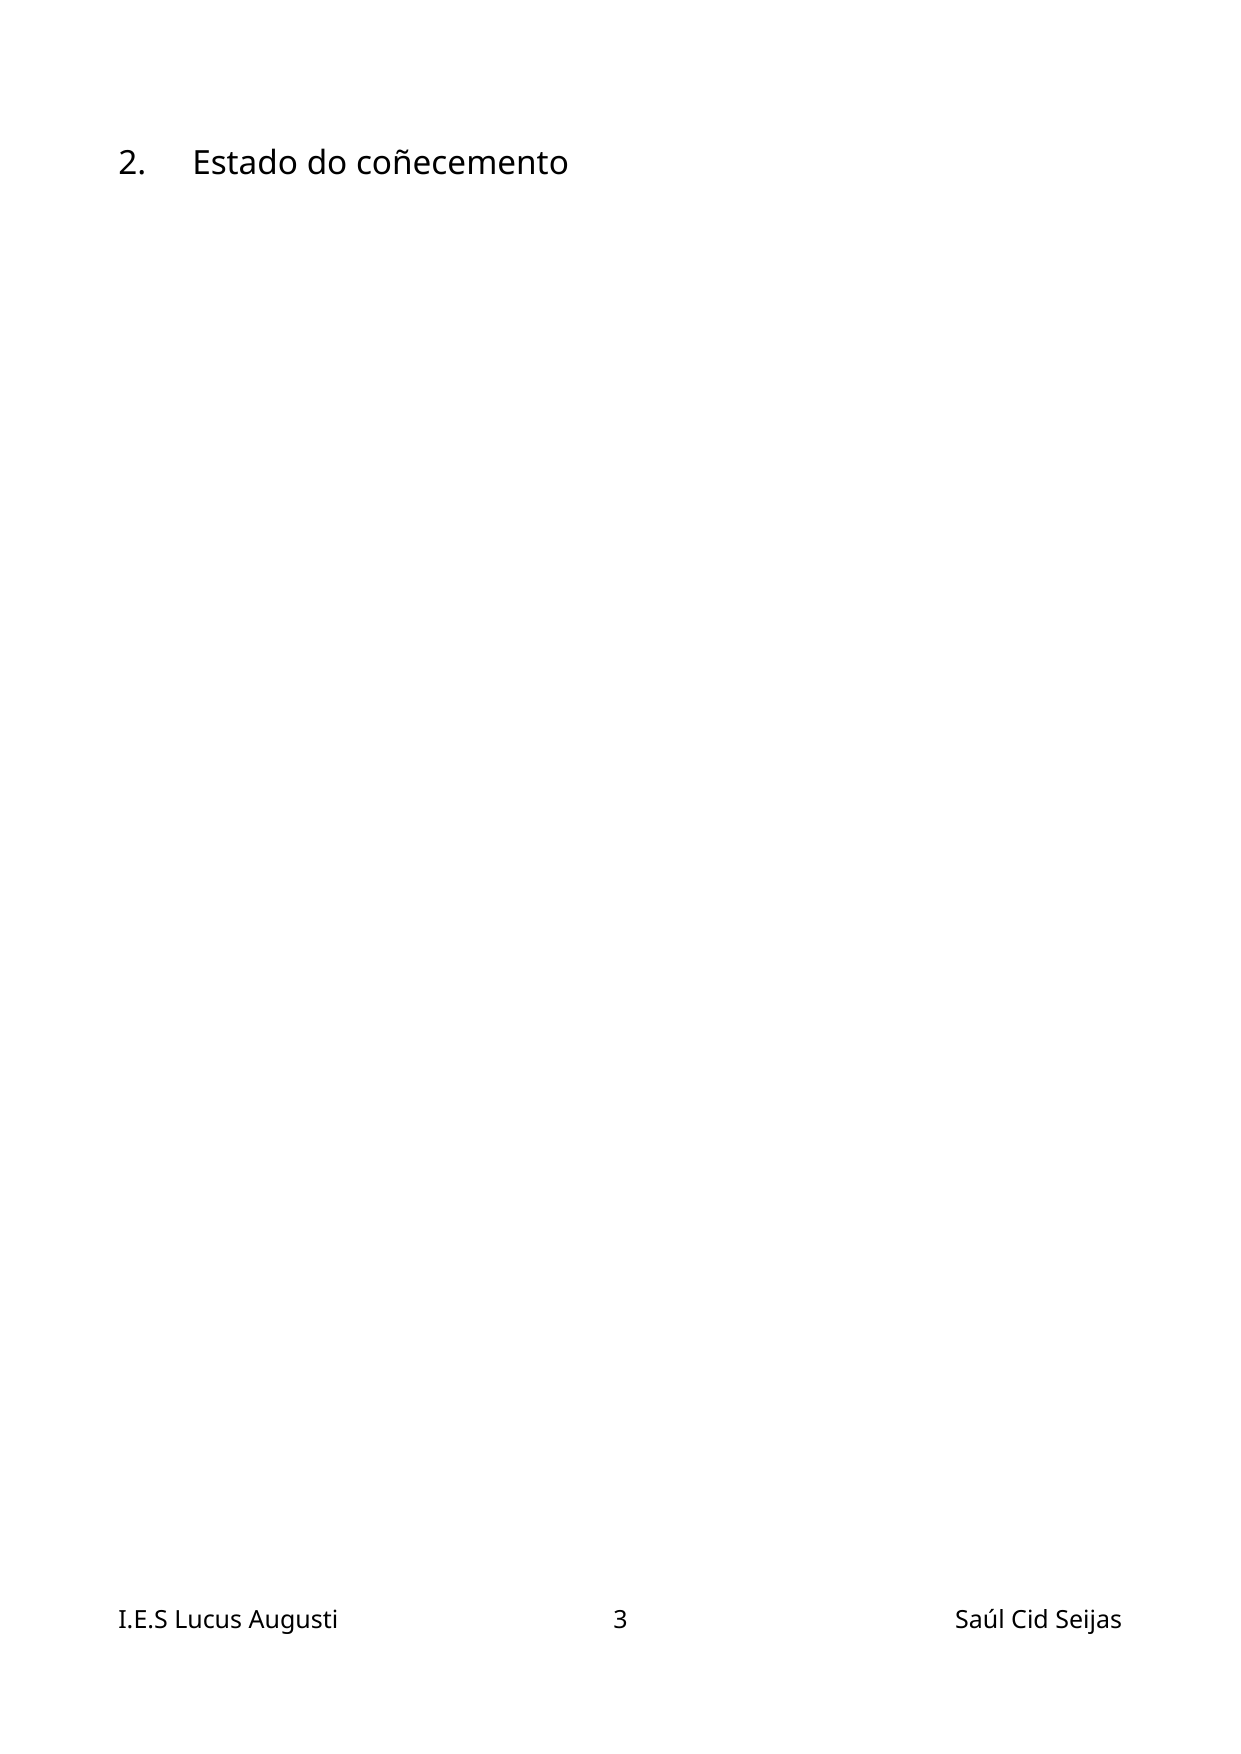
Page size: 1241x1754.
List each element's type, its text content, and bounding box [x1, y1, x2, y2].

subtitle Estado do coñecemento [118, 139, 1122, 184]
